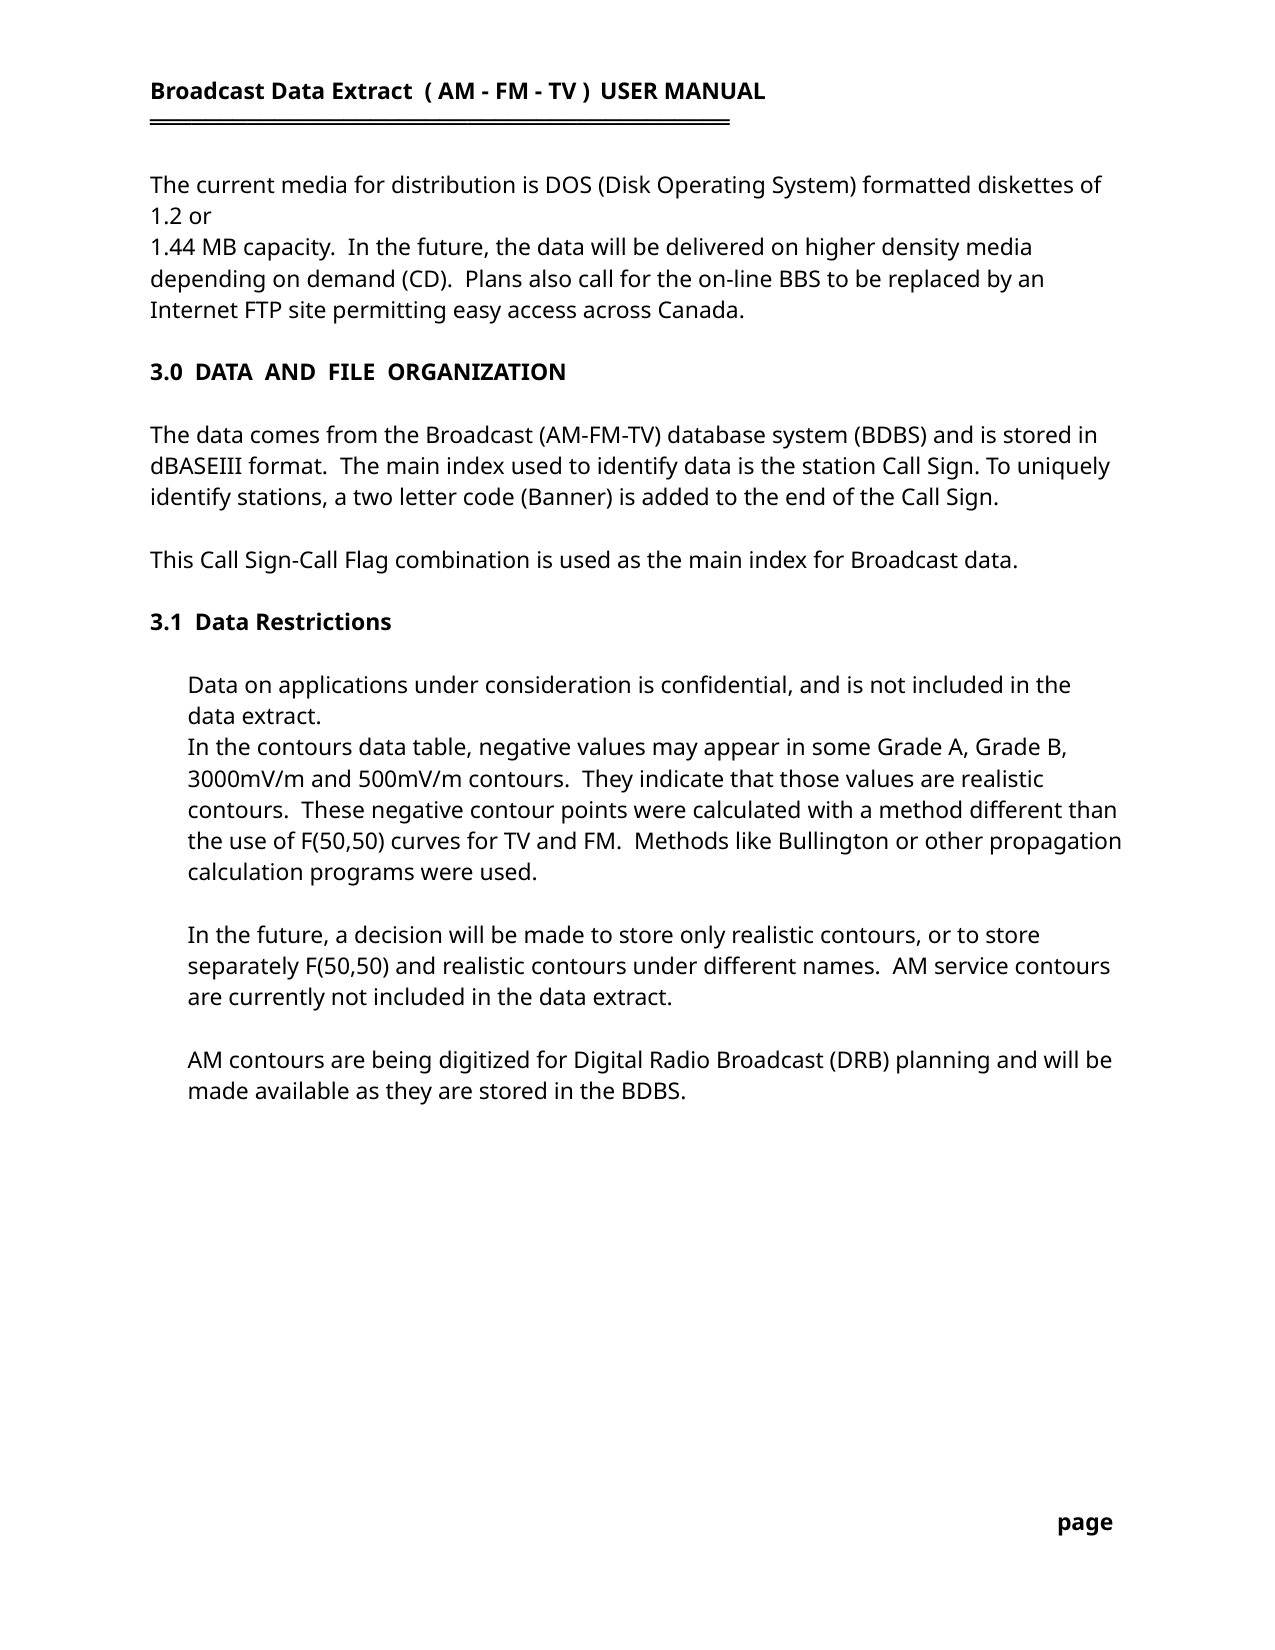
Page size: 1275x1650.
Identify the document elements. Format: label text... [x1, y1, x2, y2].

text Data on applications under consideration is confidential, and is not included in the data extract. [187, 669, 1125, 731]
text AM contours are being digitized for Digital Radio Broadcast (DRB) planning and will be made available as they are stored in the BDBS. [187, 1044, 1125, 1106]
text 3.0 DATA AND FILE ORGANIZATION [150, 356, 1125, 387]
text In the future, a decision will be made to store only realistic contours, or to store separately F(50,50) and realistic contours under different names. AM service contours are currently not included in the data extract. [187, 919, 1125, 1012]
text This Call Sign-Call Flag combination is used as the main index for Broadcast data. [150, 544, 1125, 575]
text The current media for distribution is DOS (Disk Operating System) formatted diskettes of 1.2 or [150, 169, 1125, 231]
text 1.44 MB capacity. In the future, the data will be delivered on higher density media depending on demand (CD). Plans also call for the on-line BBS to be replaced by an Internet FTP site permitting easy access across Canada. [150, 231, 1125, 325]
text 3.1 Data Restrictions [150, 606, 1125, 637]
text In the contours data table, negative values may appear in some Grade A, Grade B, 3000mV/m and 500mV/m contours. They indicate that those values are realistic contours. These negative contour points were calculated with a method different than the use of F(50,50) curves for TV and FM. Methods like Bullington or other propagation calculation programs were used. [187, 731, 1125, 887]
text The data comes from the Broadcast (AM-FM-TV) database system (BDBS) and is stored in dBASEIII format. The main index used to identify data is the station Call Sign. To uniquely identify stations, a two letter code (Banner) is added to the end of the Call Sign. [150, 419, 1125, 512]
